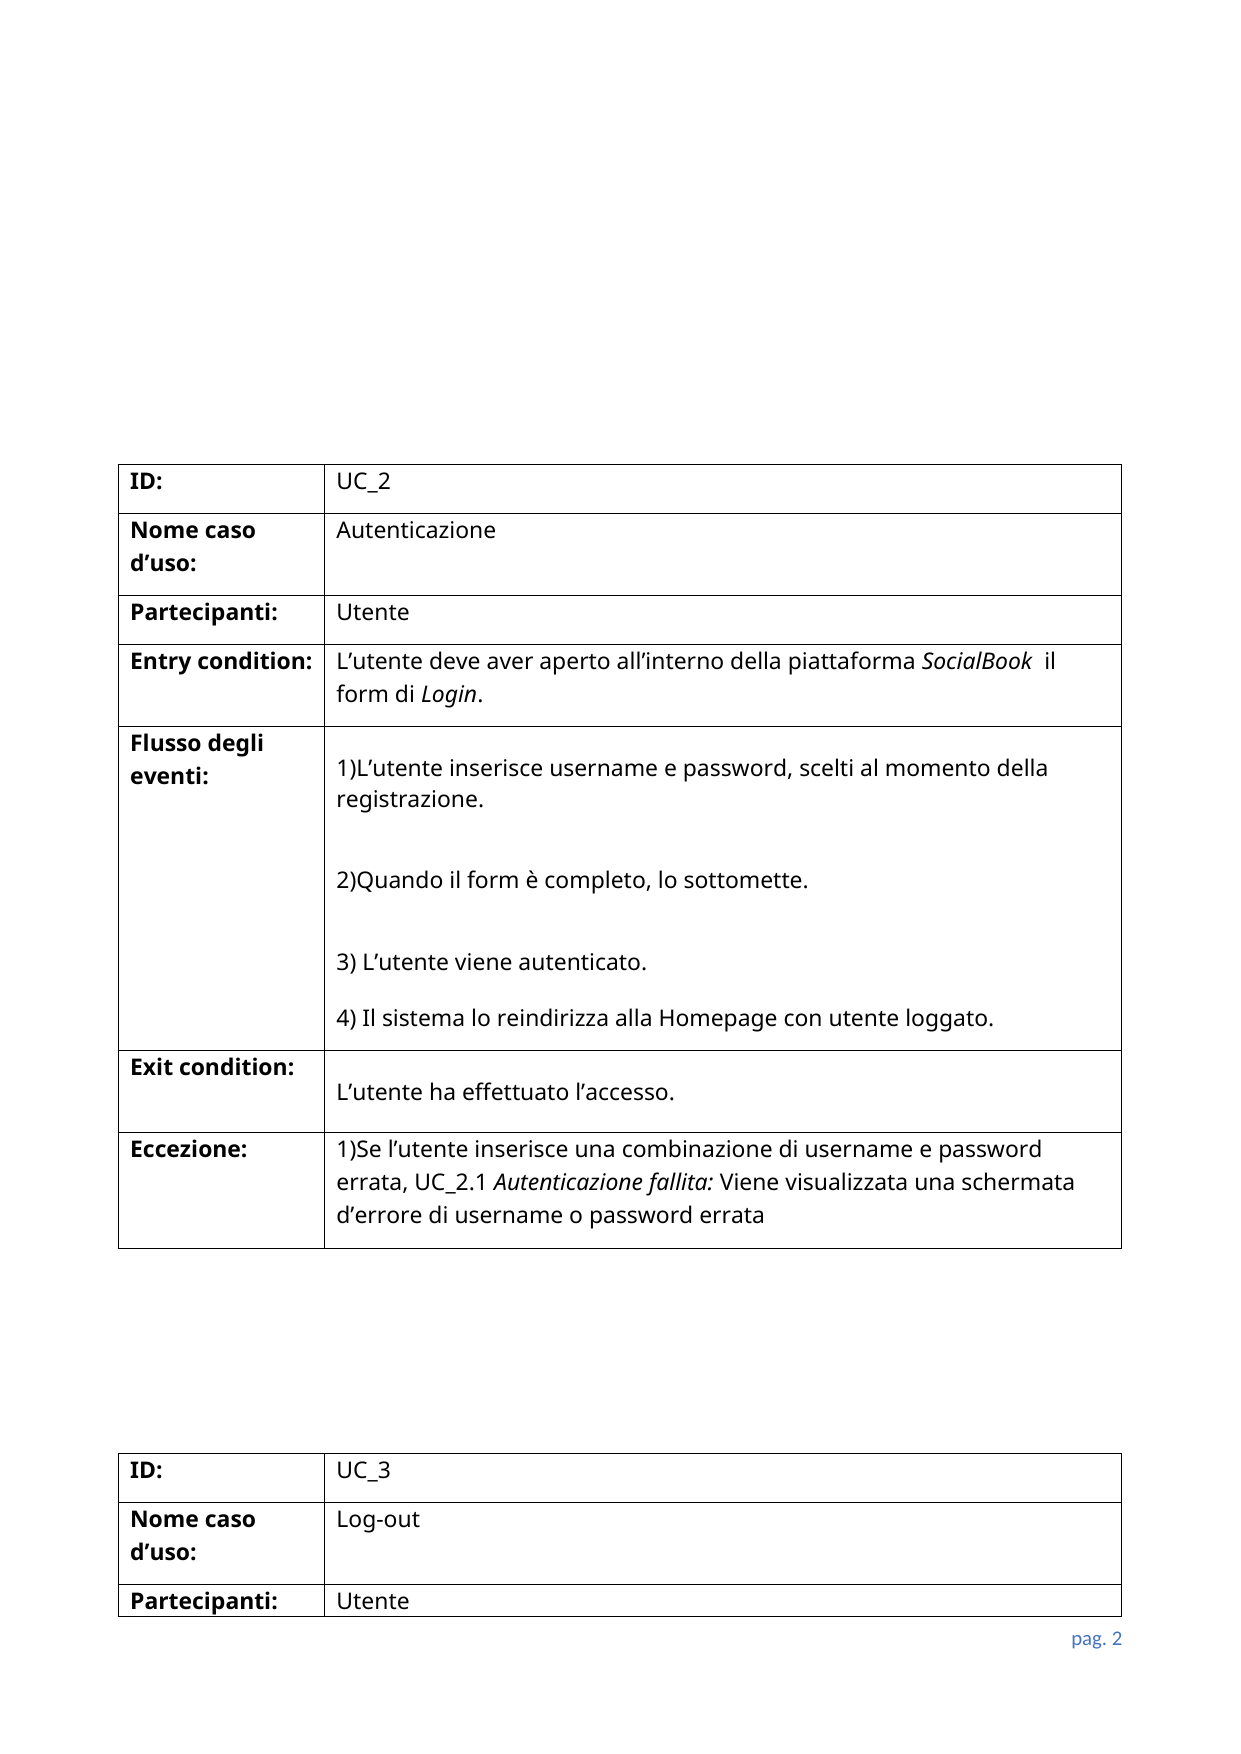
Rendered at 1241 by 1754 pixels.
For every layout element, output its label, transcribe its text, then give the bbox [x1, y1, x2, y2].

table_cell Eccezione: [119, 1133, 324, 1247]
table_header UC_2 [325, 465, 1121, 513]
table_cell Entry condition: [119, 645, 324, 726]
table_header UC_3 [325, 1454, 1121, 1502]
table_cell Partecipanti: [119, 596, 324, 644]
table_cell Flusso degli eventi: [119, 727, 324, 1050]
table_cell 1)Se l’utente inserisce una combinazione di username e password errata, UC_2.1 Autenticazione fallita: Viene visualizzata una schermata d’errore di username o password errata [325, 1133, 1121, 1247]
table_cell Utente [325, 1585, 1121, 1616]
table_cell Autenticazione [325, 514, 1121, 595]
table_cell L’utente deve aver aperto all’interno della piattaforma SocialBook il form di Login. [325, 645, 1121, 726]
table_cell Nome caso d’uso: [119, 1503, 324, 1584]
table_cell Partecipanti: [119, 1585, 324, 1616]
table_cell 1)L’utente inserisce username e password, scelti al momento della registrazione. 2)Quando il form è completo, lo sottomette. 3) L’utente viene autenticato. 4) Il sistema lo reindirizza alla Homepage con utente loggato. [325, 727, 1121, 1050]
table_cell Utente [325, 596, 1121, 644]
table_cell Exit condition: [119, 1051, 324, 1132]
table_header ID: [119, 465, 324, 513]
table_cell L’utente ha effettuato l’accesso. [325, 1051, 1121, 1132]
table_cell Log-out [325, 1503, 1121, 1584]
table_header ID: [119, 1454, 324, 1502]
table_cell Nome caso d’uso: [119, 514, 324, 595]
